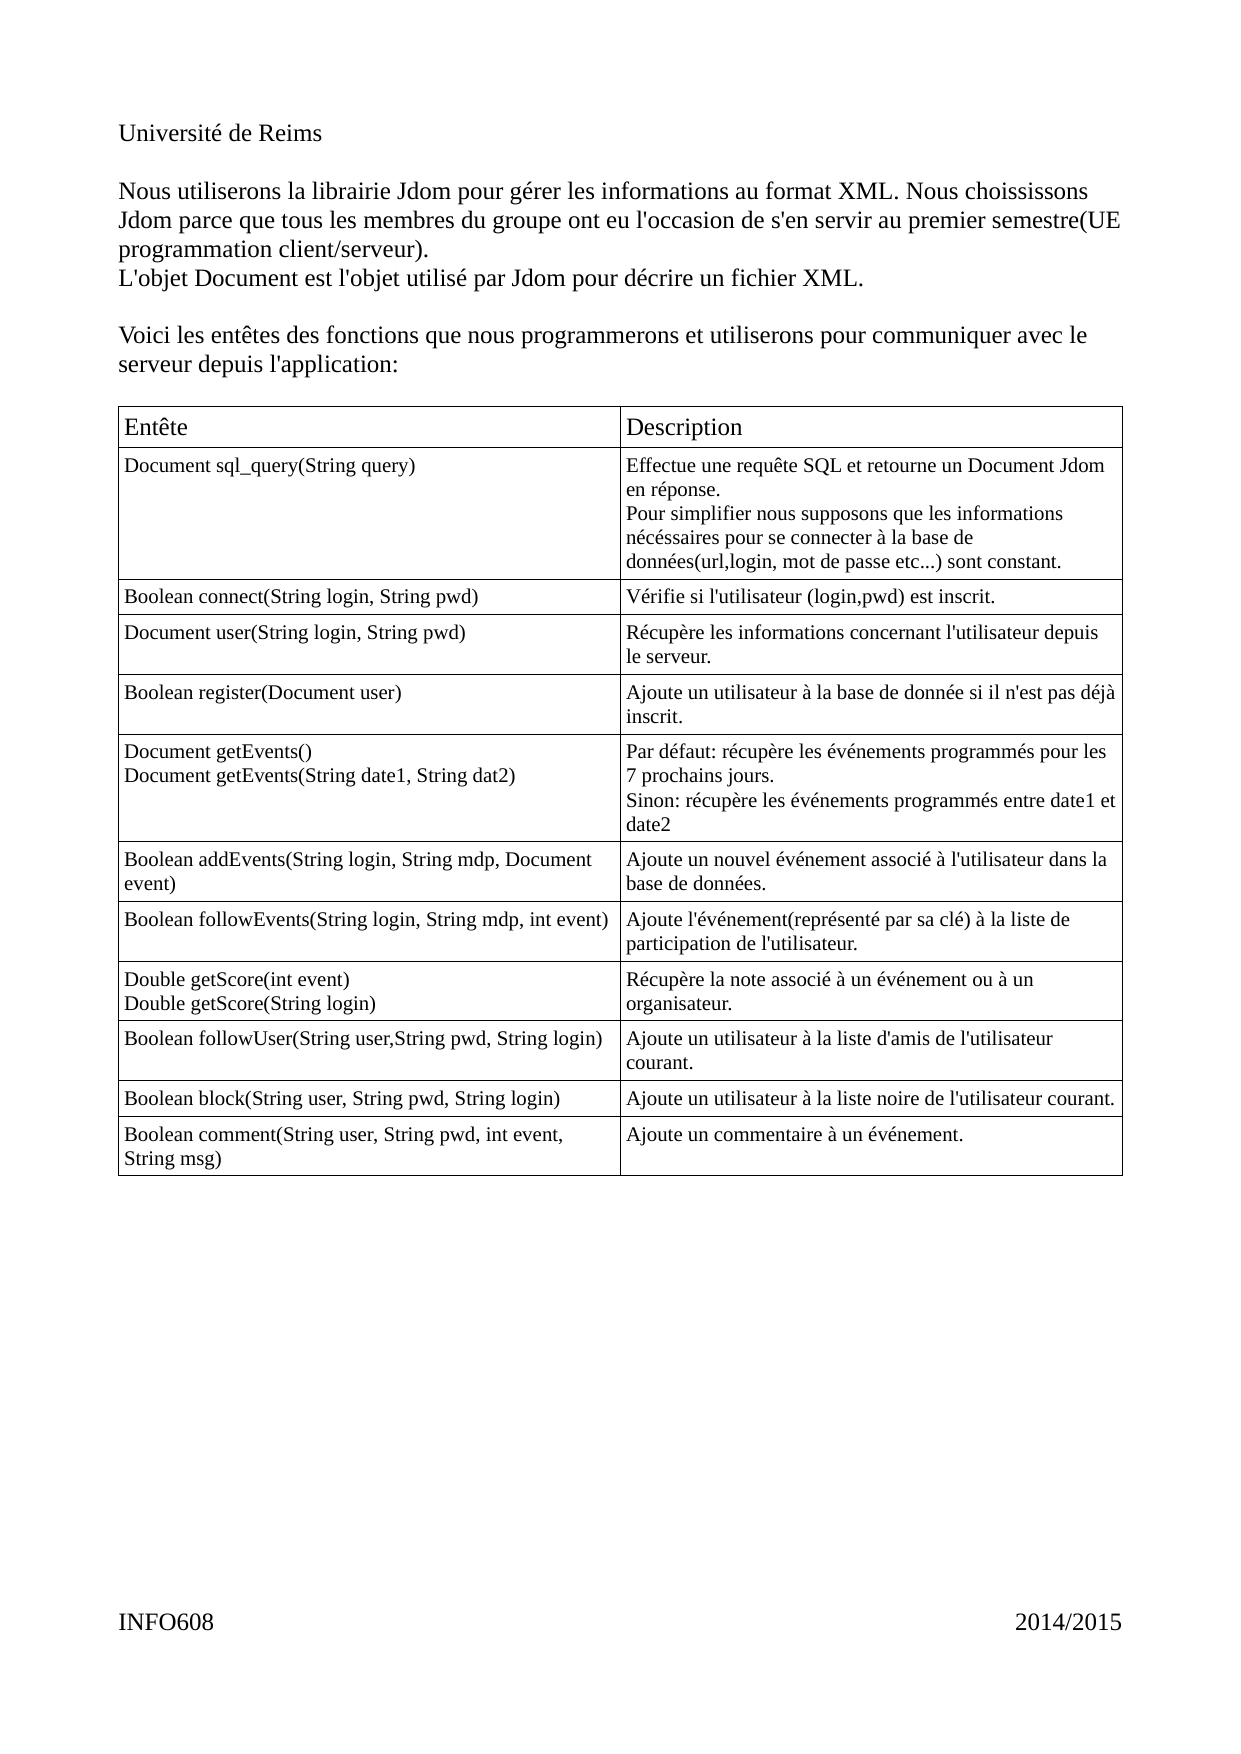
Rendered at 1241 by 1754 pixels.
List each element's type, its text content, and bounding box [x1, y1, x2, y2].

table_cell Ajoute un nouvel événement associé à l'utilisateur dans la base de données. [621, 842, 1122, 901]
table_header Entête [119, 407, 620, 447]
table_cell Vérifie si l'utilisateur (login,pwd) est inscrit. [621, 580, 1122, 614]
table_cell Boolean comment(String user, String pwd, int event, String msg) [119, 1117, 620, 1175]
table_cell Récupère les informations concernant l'utilisateur depuis le serveur. [621, 615, 1122, 674]
table_cell Ajoute un utilisateur à la base de donnée si il n'est pas déjà inscrit. [621, 675, 1122, 733]
table_cell Boolean connect(String login, String pwd) [119, 580, 620, 614]
text L'objet Document est l'objet utilisé par Jdom pour décrire un fichier XML. [118, 263, 1122, 291]
table_cell Document sql_query(String query) [119, 448, 620, 578]
text Voici les entêtes des fonctions que nous programmerons et utiliserons pour communiquer avec le serveur depuis l'application: [118, 320, 1122, 378]
table_cell Ajoute l'événement(représenté par sa clé) à la liste de participation de l'utilisateur. [621, 902, 1122, 961]
table_cell Boolean register(Document user) [119, 675, 620, 733]
table_cell Ajoute un utilisateur à la liste noire de l'utilisateur courant. [621, 1081, 1122, 1116]
table_cell Ajoute un commentaire à un événement. [621, 1117, 1122, 1175]
table_cell Ajoute un utilisateur à la liste d'amis de l'utilisateur courant. [621, 1021, 1122, 1080]
table_cell Récupère la note associé à un événement ou à un organisateur. [621, 962, 1122, 1020]
table_header Description [621, 407, 1122, 447]
table_cell Boolean followEvents(String login, String mdp, int event) [119, 902, 620, 961]
text Nous utiliserons la librairie Jdom pour gérer les informations au format XML. Nous choississons Jdom parce que tous les membres du groupe ont eu l'occasion de s'en servir au premier semestre(UE programmation client/serveur). [118, 176, 1122, 263]
table_cell Document user(String login, String pwd) [119, 615, 620, 674]
table_cell Document getEvents() Document getEvents(String date1, String dat2) [119, 735, 620, 841]
table_cell Boolean addEvents(String login, String mdp, Document event) [119, 842, 620, 901]
table_cell Effectue une requête SQL et retourne un Document Jdom en réponse. Pour simplifier nous supposons que les informations nécéssaires pour se connecter à la base de données(url,login, mot de passe etc...) sont constant. [621, 448, 1122, 578]
table_cell Par défaut: récupère les événements programmés pour les 7 prochains jours. Sinon: récupère les événements programmés entre date1 et date2 [621, 735, 1122, 841]
table_cell Boolean block(String user, String pwd, String login) [119, 1081, 620, 1116]
table_cell Double getScore(int event) Double getScore(String login) [119, 962, 620, 1020]
table_cell Boolean followUser(String user,String pwd, String login) [119, 1021, 620, 1080]
